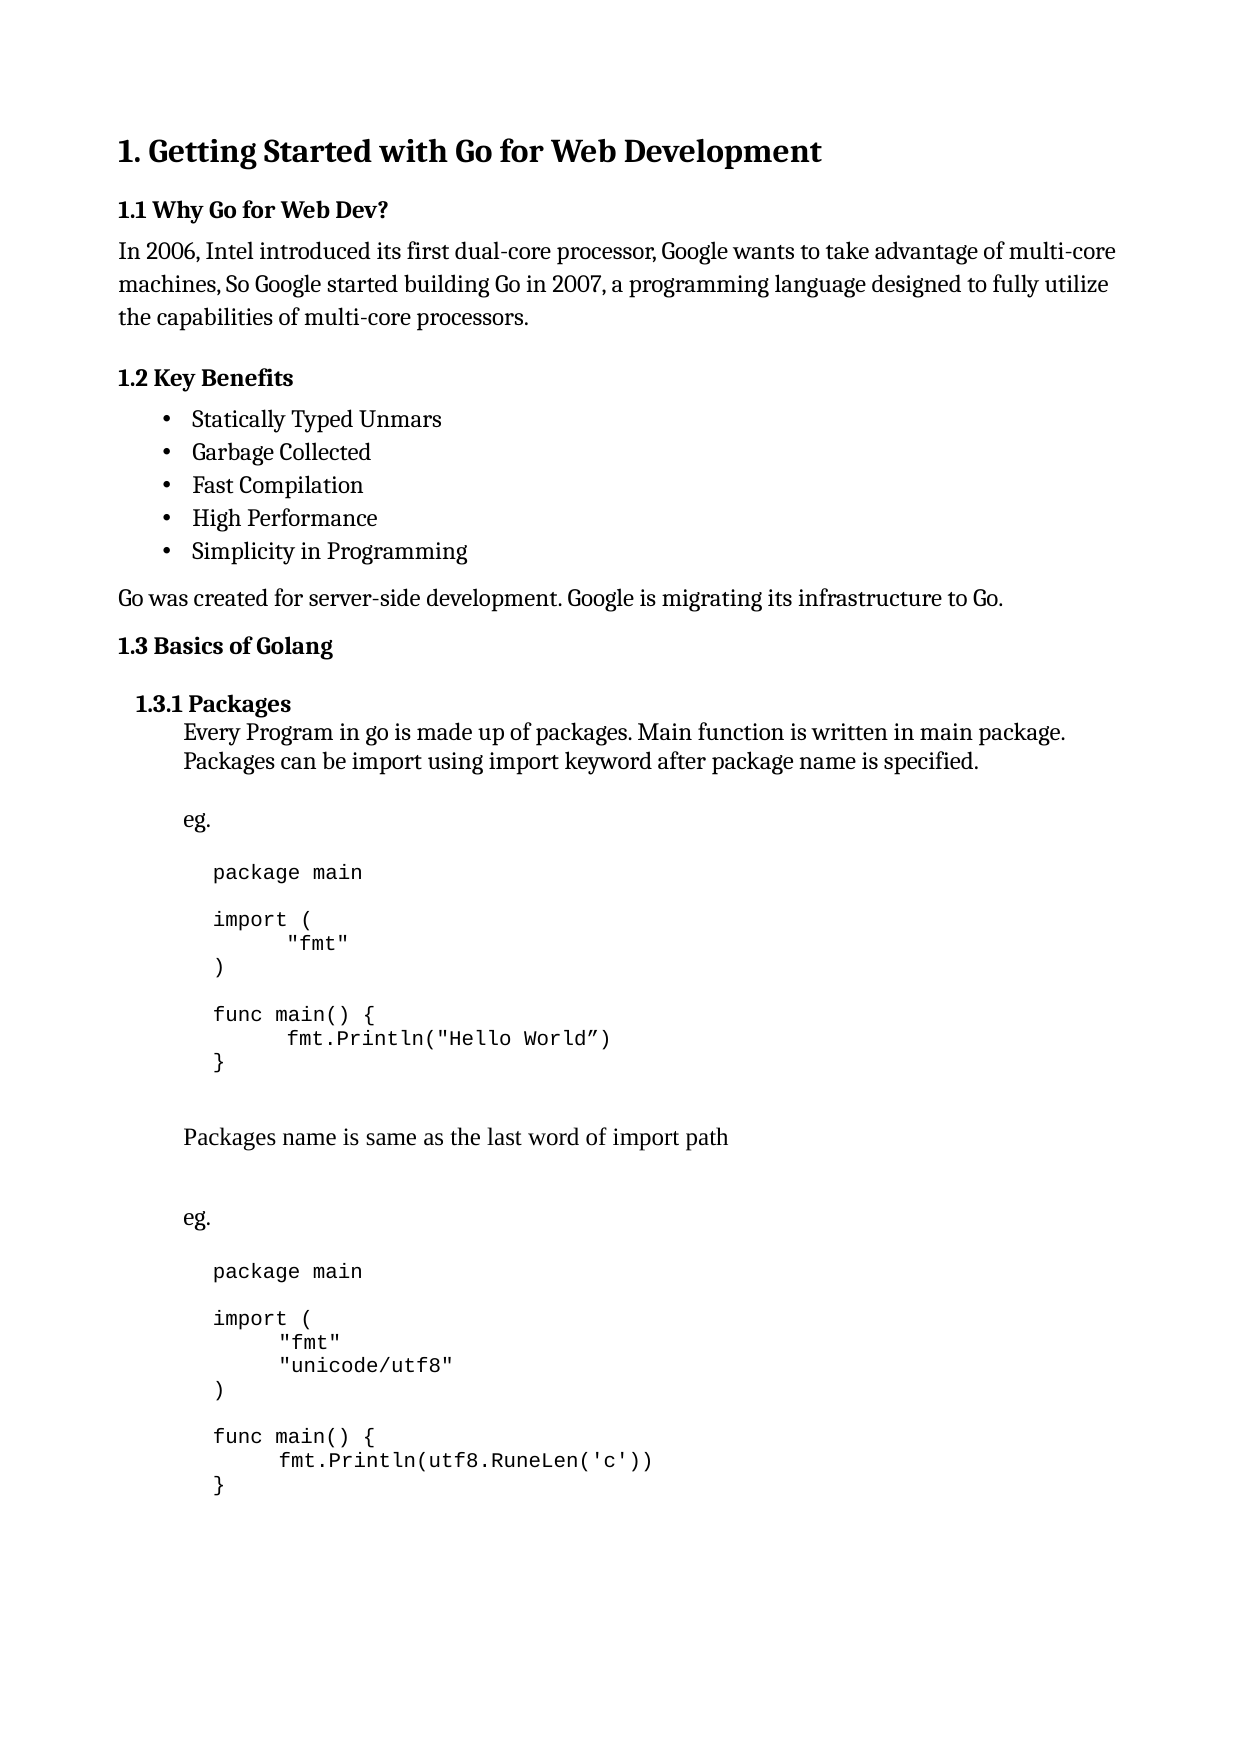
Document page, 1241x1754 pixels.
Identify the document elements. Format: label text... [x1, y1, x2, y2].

list Statically Typed Unmars [162, 405, 1122, 433]
text In 2006, Intel introduced its first dual-core processor, Google wants to take advantage of multi-core machines, So Google started building Go in 2007, a programming language designed to fully utilize the capabilities of multi-core processors. [118, 237, 1122, 332]
text Every Program in go is made up of packages. Main function is written in main package. Packages can be import using import keyword after package name is specified. [183, 718, 1122, 776]
subtitle 1.2 Key Benefits [118, 363, 1122, 392]
text fmt.Println("Hello World”) [213, 1027, 1122, 1051]
text 1.3 Basics of Golang [118, 632, 1122, 661]
list High Performance [162, 504, 1122, 532]
text } [213, 1051, 1122, 1075]
text ) [213, 1379, 1122, 1403]
text Packages name is same as the last word of import path [183, 1122, 1122, 1151]
text func main() { [213, 1426, 1122, 1450]
subtitle 1. Getting Started with Go for Web Development [118, 133, 1122, 171]
text Go was created for server-side development. Google is migrating its infrastructure to Go. [118, 584, 1122, 613]
text fmt.Println(utf8.RuneLen('c')) [213, 1450, 1122, 1473]
text } [213, 1473, 1122, 1497]
list Garbage Collected [162, 438, 1122, 466]
text 1.3.1 Packages [136, 689, 1122, 718]
text "unicode/utf8" [213, 1355, 1122, 1379]
list Simplicity in Programming [162, 537, 1122, 566]
text eg. [183, 1203, 1122, 1232]
text package main [213, 1261, 1122, 1284]
text import ( [213, 909, 1122, 933]
text package main [213, 862, 1122, 886]
text eg. [183, 804, 1122, 833]
list Fast Compilation [162, 471, 1122, 499]
text "fmt" [213, 933, 1122, 957]
text func main() { [213, 1004, 1122, 1027]
text ) [213, 957, 1122, 980]
text import ( [213, 1308, 1122, 1332]
text "fmt" [213, 1332, 1122, 1355]
subtitle 1.1 Why Go for Web Dev? [118, 196, 1122, 225]
